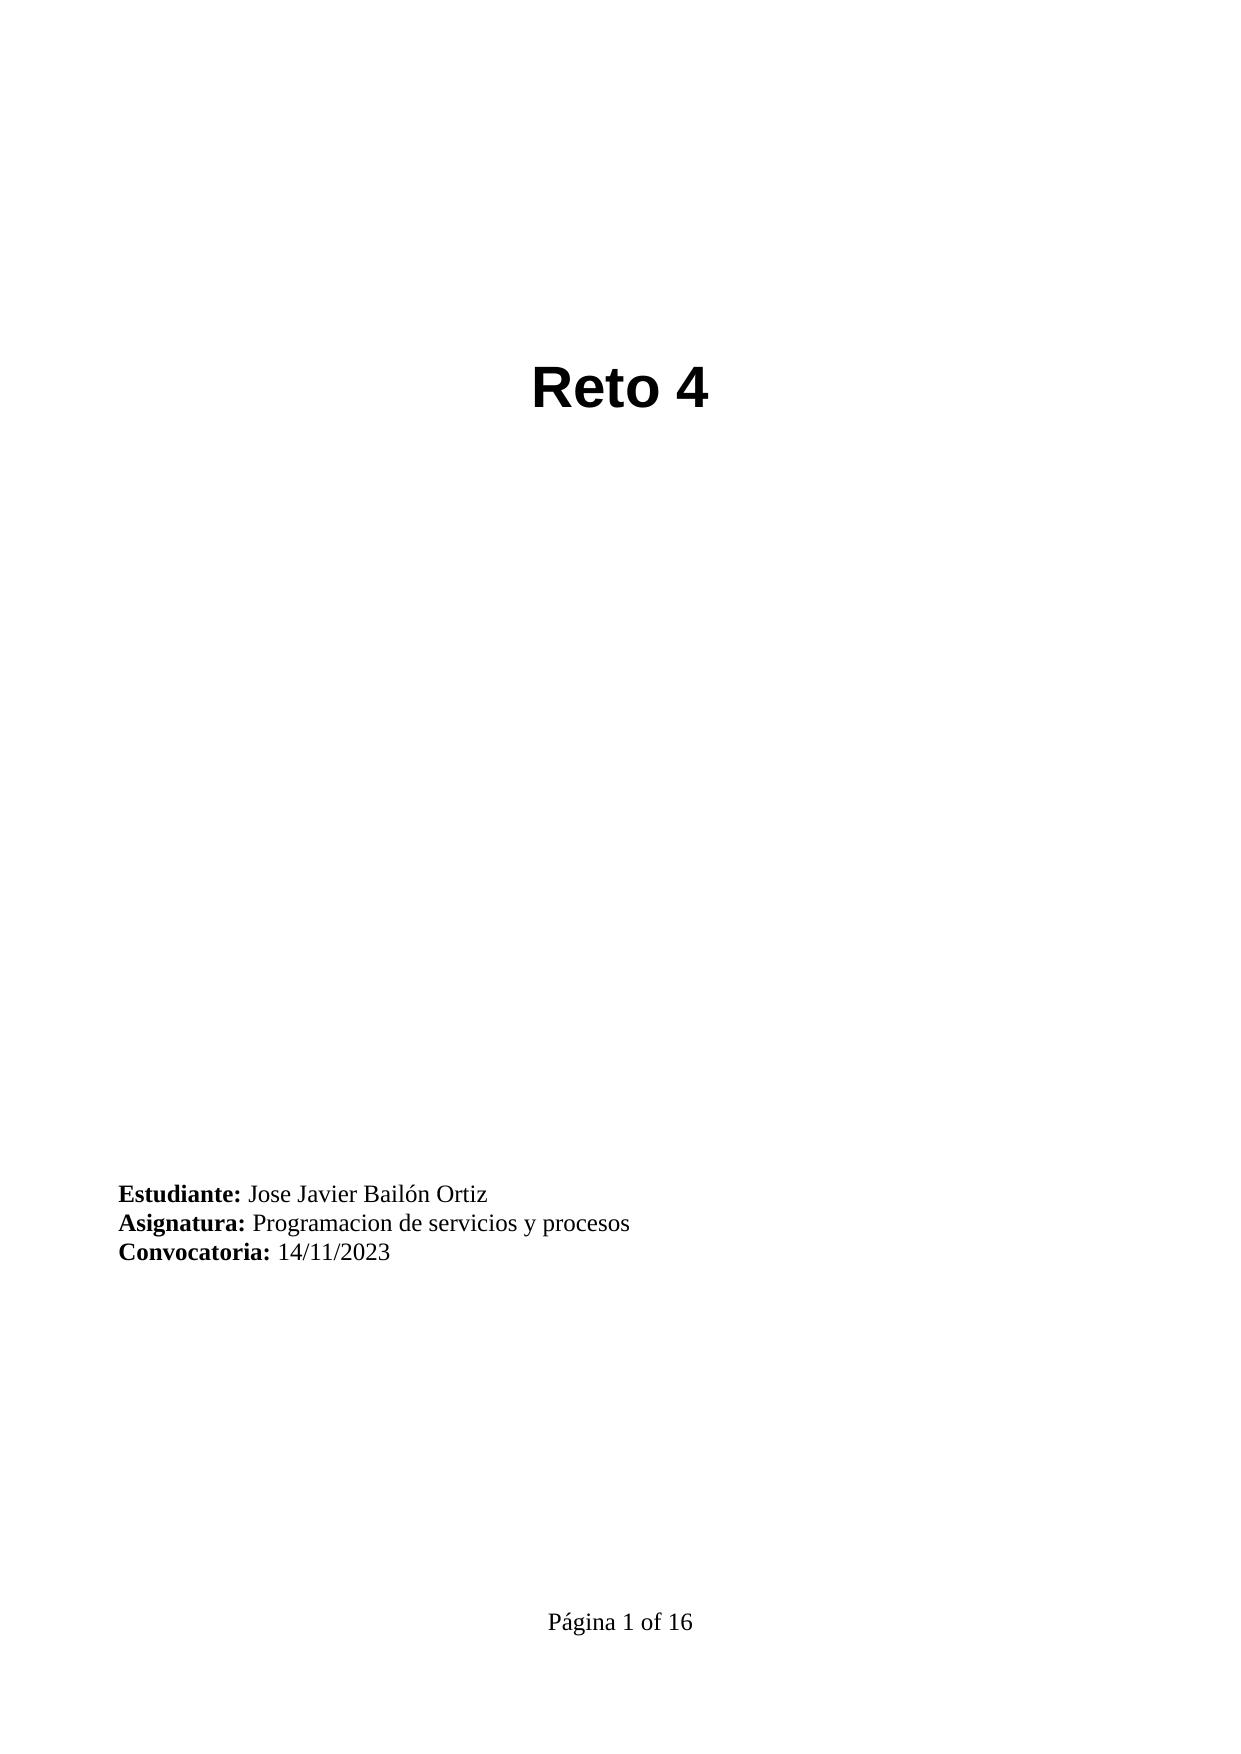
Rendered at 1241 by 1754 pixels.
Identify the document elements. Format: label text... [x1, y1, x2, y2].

text Estudiante: Jose Javier Bailón Ortiz [118, 1179, 1122, 1208]
text Convocatoria: 14/11/2023 [118, 1237, 1122, 1266]
title Reto 4 [118, 352, 1122, 419]
text Asignatura: Programacion de servicios y procesos [118, 1208, 1122, 1237]
